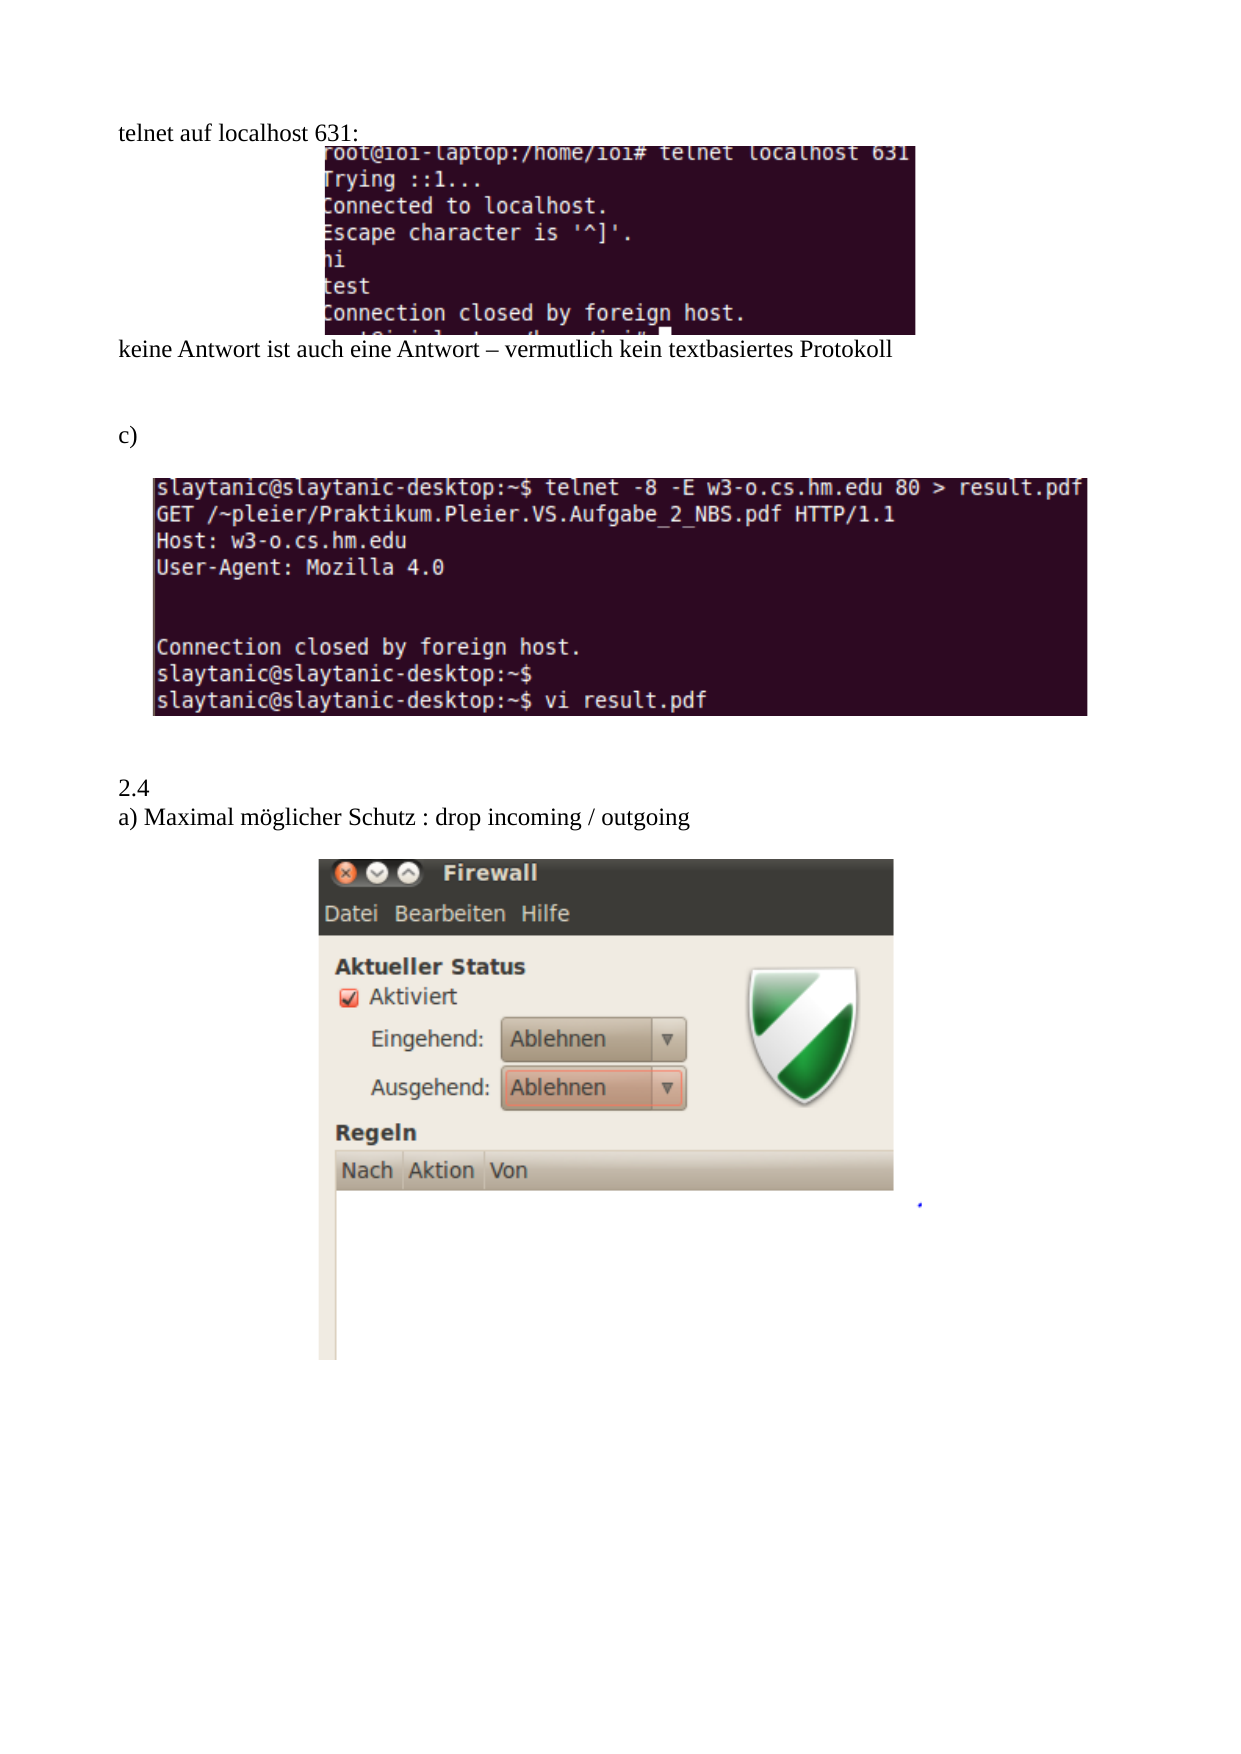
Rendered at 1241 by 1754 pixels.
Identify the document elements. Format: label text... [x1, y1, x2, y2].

picture [152, 478, 1088, 716]
picture [324, 146, 916, 335]
text telnet auf localhost 631: [118, 118, 1122, 147]
text a) Maximal möglicher Schutz : drop incoming / outgoing [118, 802, 1122, 831]
picture [318, 859, 922, 1360]
text keine Antwort ist auch eine Antwort – vermutlich kein textbasiertes Protokoll [118, 147, 1122, 363]
text c) [118, 421, 1122, 449]
text 2.4 [118, 773, 1122, 802]
